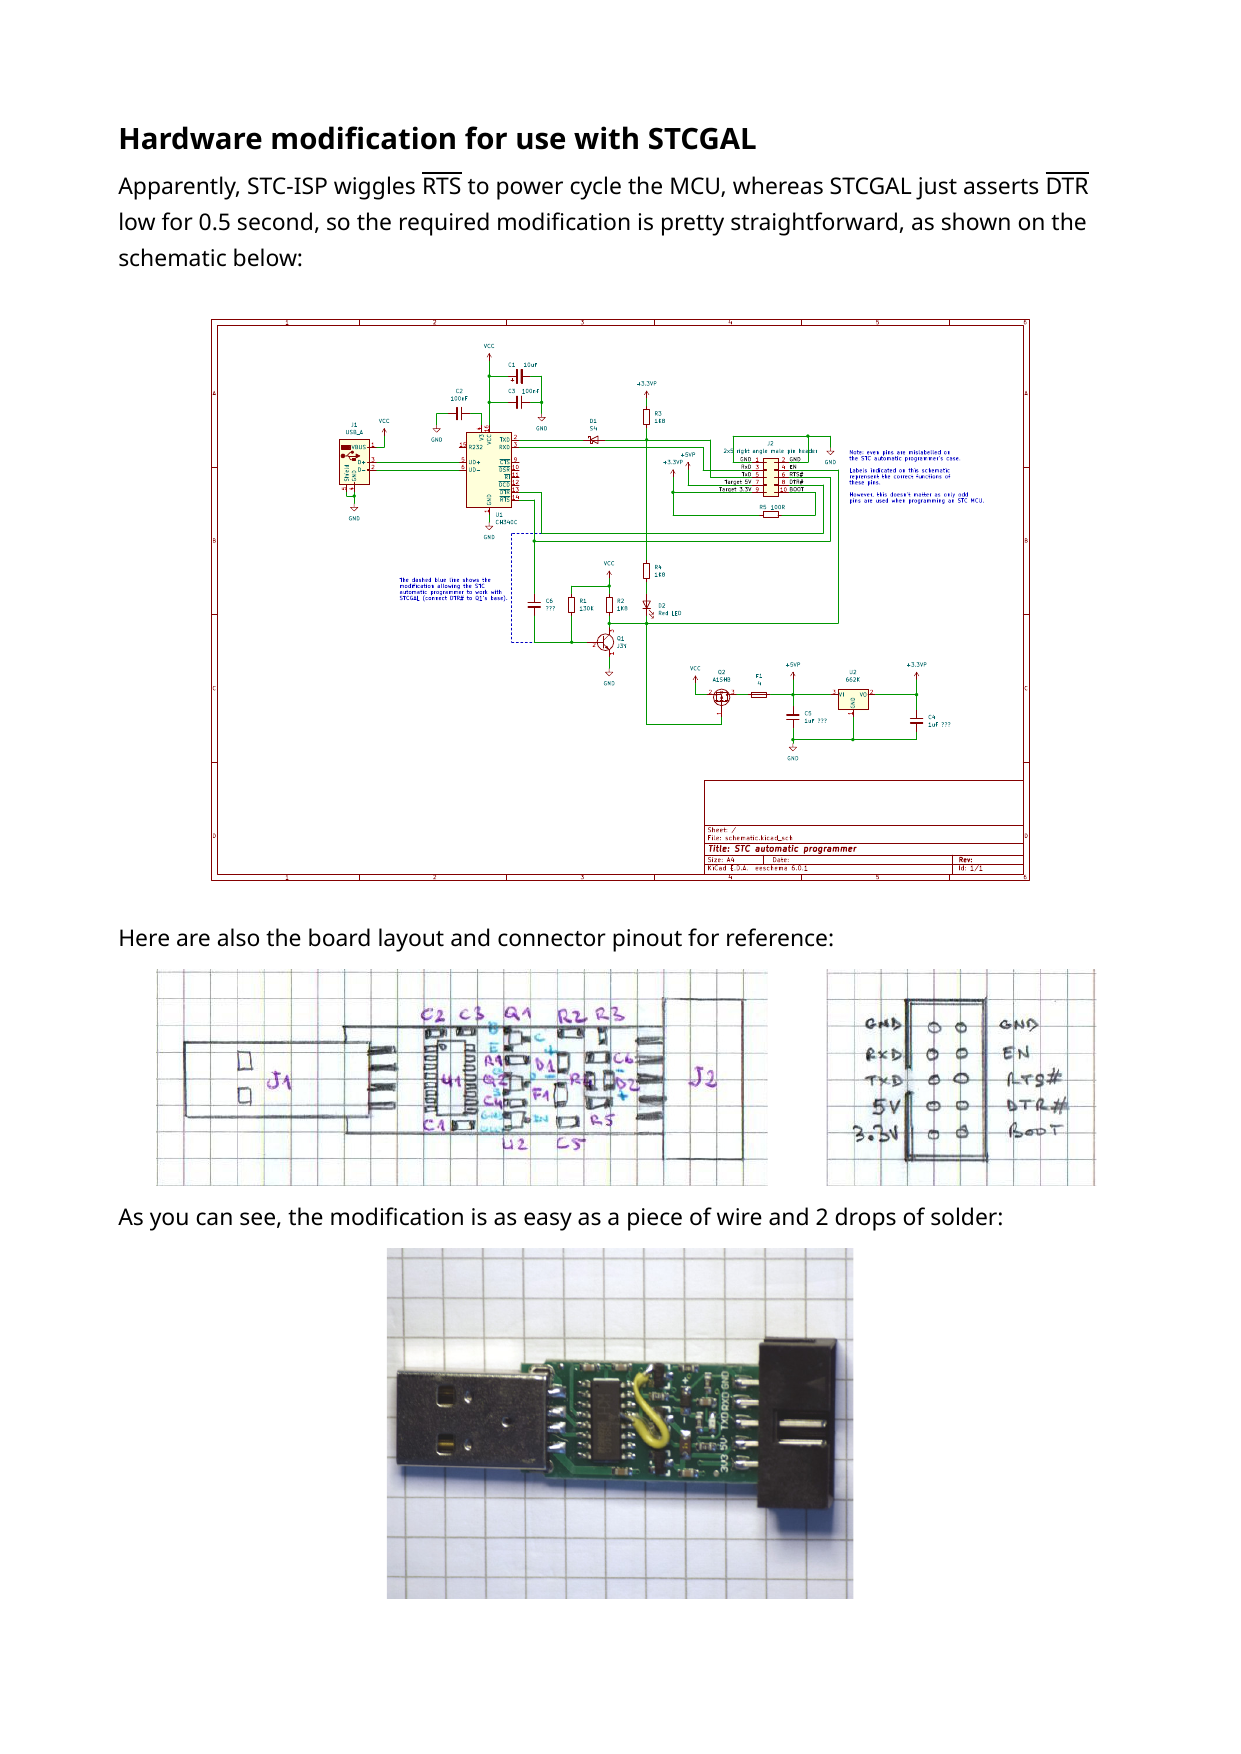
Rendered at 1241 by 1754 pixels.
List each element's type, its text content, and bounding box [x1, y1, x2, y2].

picture [156, 969, 768, 1186]
text Apparently, STC-ISP wiggles RTS to power cycle the MCU, whereas STCGAL just asserts DTR low for 0.5 second, so the required modification is pretty straightforward, as shown on the schematic below: [118, 170, 1122, 273]
picture [826, 969, 1097, 1186]
table_header [118, 970, 156, 1186]
table_header [768, 970, 826, 1186]
text Here are also the board layout and connector pinout for reference: [118, 922, 1122, 953]
table_header [1097, 970, 1122, 1186]
text As you can see, the modification is as easy as a piece of wire and 2 drops of solder: [118, 1201, 1122, 1232]
picture [386, 1248, 854, 1599]
subtitle Hardware modification for use with STCGAL [118, 118, 1122, 158]
